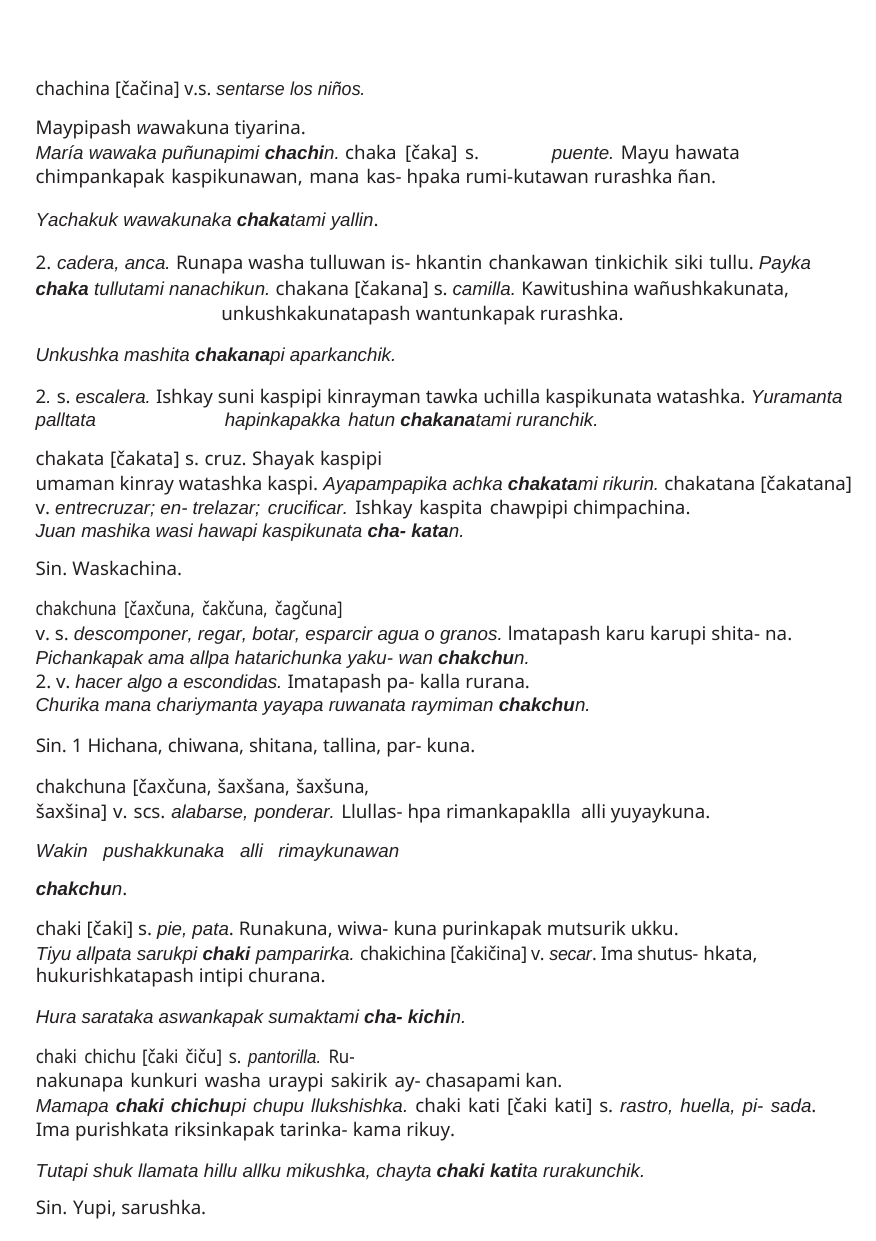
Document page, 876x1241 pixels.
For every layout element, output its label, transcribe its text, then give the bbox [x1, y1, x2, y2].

text Tutapi shuk llamata hillu allku mikushka, chayta chaki katita rurakunchik. [35, 1160, 816, 1181]
text šaxšina] v. scs. alabarse, ponderar. Llullas- hpa rimankapaklla alli yuyaykuna. [36, 798, 856, 824]
text Tiyu allpata sarukpi chaki pamparirka. chakichina [čakičina] v. secar. Ima shutus- hkata, hukurishkatapash intipi churana. [36, 942, 856, 988]
text umaman kinray watashka kaspi. Ayapampapika achka chakatami rikurin. chakatana [čakatana] v. entrecruzar; en- trelazar; crucificar. Ishkay kaspita chawpipi chimpachina. [35, 470, 853, 519]
text chaki [čaki] s. pie, pata. Runakuna, wiwa- kuna purinkapak mutsurik ukku. [36, 916, 818, 940]
text Unkushka mashita chakanapi aparkanchik. [35, 344, 856, 365]
text 2. s. escalera. Ishkay suni kaspipi kinrayman tawka uchilla kaspikunata watashka. Yuramanta palltata hapinkapakka hatun chakanatami ruranchik. [35, 383, 852, 430]
text Yachakuk wawakunaka chakatami yallin. [35, 207, 856, 232]
text 2. cadera, anca. Runapa washa tulluwan is- hkantin chankawan tinkichik siki tullu. Payka chaka tullutami nanachikun. chakana [čakana] s. camilla. Kawitushina wañushkakunata, unkushkakunatapash wantunkapak rurashka. [35, 250, 852, 326]
text Sin. Waskachina. [35, 558, 856, 579]
text Wakin pushakkunaka alli rimaykunawan [36, 839, 856, 861]
text Pichankapak ama allpa hatarichunka yaku- wan chakchun. [35, 646, 852, 668]
text Churika mana chariymanta yayapa ruwanata raymiman chakchun. [35, 694, 852, 716]
text María wawaka puñunapimi chachin. chaka [čaka] s. puente. Mayu hawata chimpankapak kaspikunawan, mana kas- hpaka rumi-kutawan rurashka ñan. [35, 140, 852, 189]
text chakchuna [čaxčuna, čakčuna, čagčuna] [35, 596, 856, 621]
text Juan mashika wasi hawapi kaspikunata cha- katan. [35, 520, 852, 542]
text Hura sarataka aswankapak sumaktami cha- kichin. [36, 1006, 816, 1028]
text Mamapa chaki chichupi chupu llukshishka. chaki kati [čaki kati] s. rastro, huella, pi- sada. Ima purishkata riksinkapak tarinka- kama rikuy. [36, 1094, 816, 1142]
text Sin. Yupi, sarushka. [36, 1198, 856, 1219]
text chakchun. [36, 879, 856, 899]
text chaki chichu [čaki čiču] s. pantorilla. Ru- [36, 1044, 856, 1068]
text Sin. 1 Hichana, chiwana, shitana, tallina, par- kuna. [36, 733, 856, 758]
text v. s. descomponer, regar, botar, esparcir agua o granos. lmatapash karu karupi shita- na. [35, 621, 852, 646]
text chachina [čačina] v.s. sentarse los niños. [35, 75, 856, 101]
text chakata [čakata] s. cruz. Shayak kaspipi [35, 447, 856, 470]
text Maypipash wawakuna tiyarina. [35, 118, 856, 139]
text nakunapa kunkuri washa uraypi sakirik ay- chasapami kan. [36, 1068, 856, 1093]
text 2. v. hacer algo a escondidas. Imatapash pa- kalla rurana. [35, 668, 856, 694]
text chakchuna [čaxčuna, šaxšana, šaxšuna, [36, 775, 856, 798]
